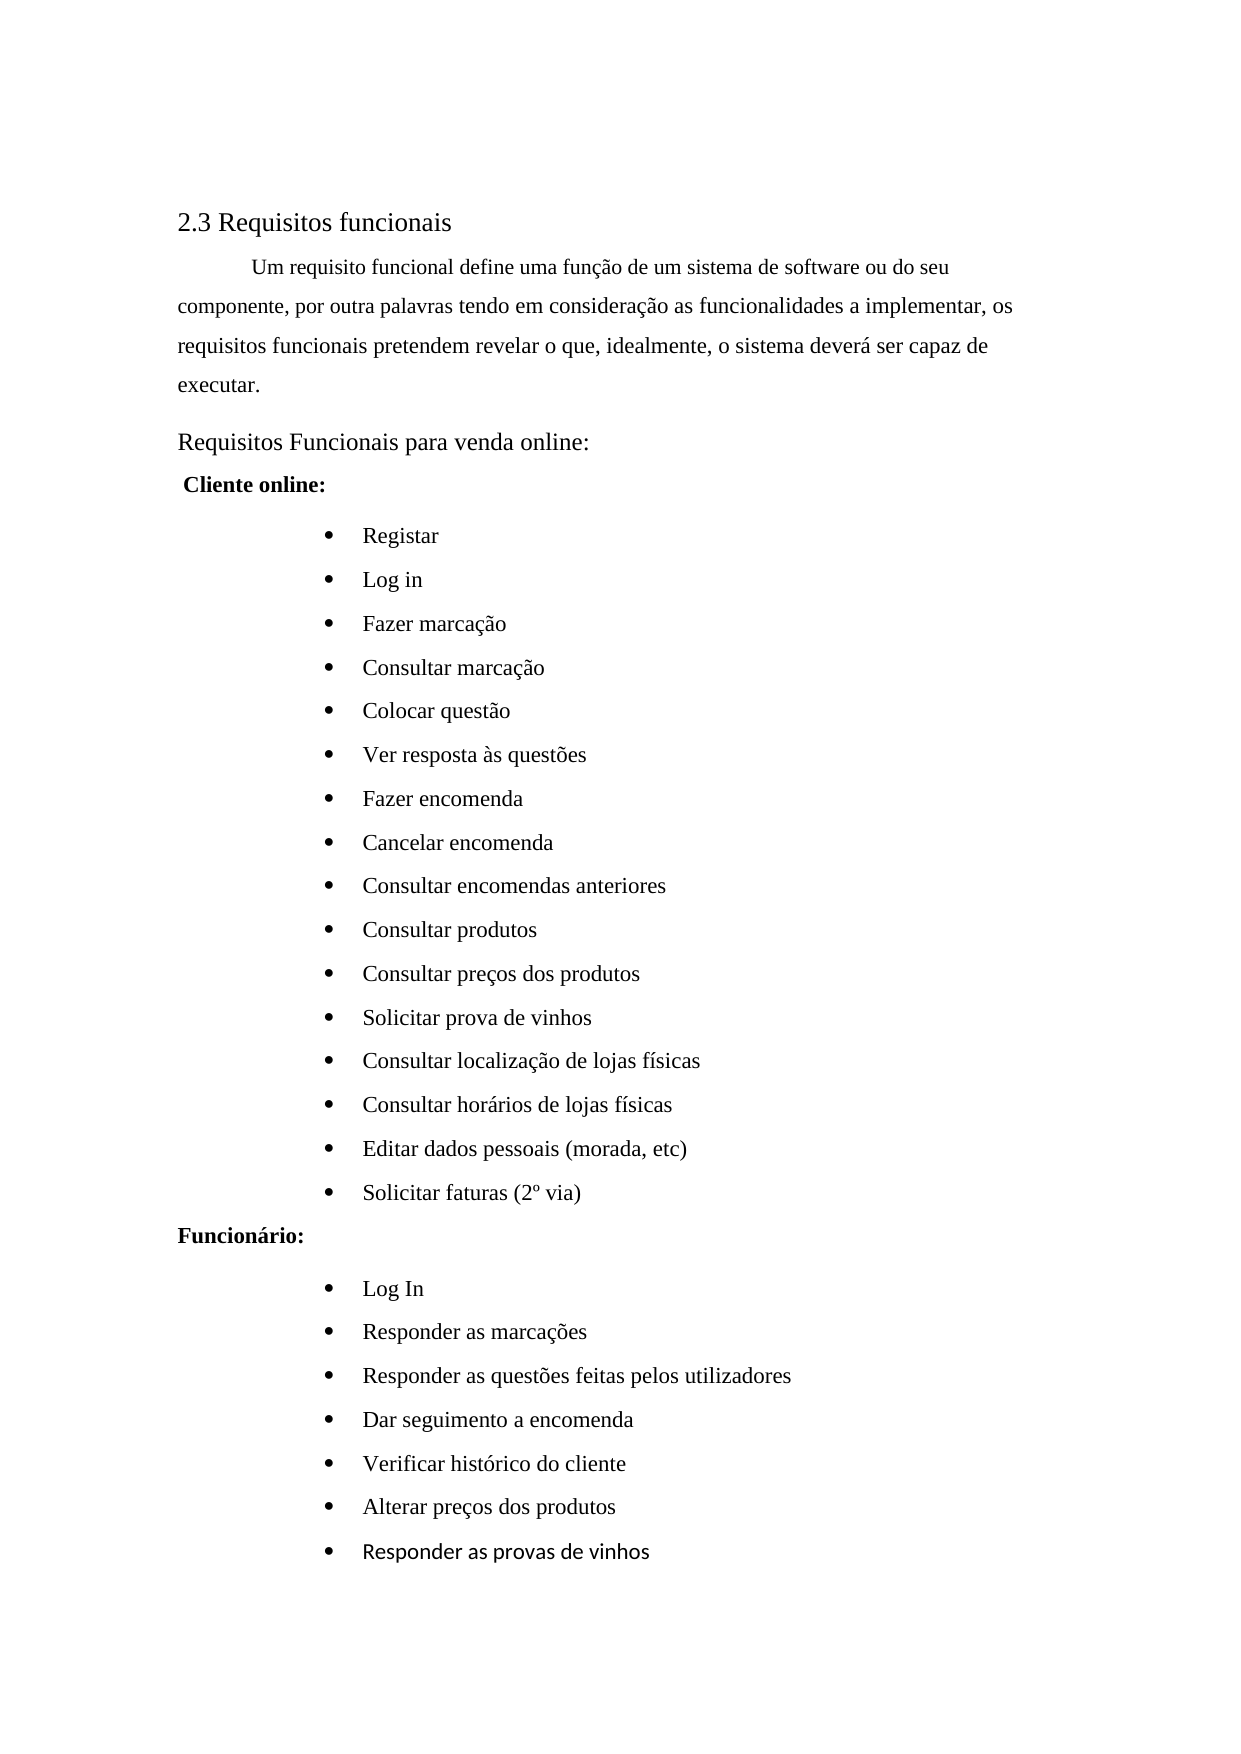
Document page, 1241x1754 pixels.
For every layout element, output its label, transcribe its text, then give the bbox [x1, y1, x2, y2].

list Dar seguimento a encomenda [325, 1406, 1063, 1432]
subtitle Requisitos Funcionais para venda online: [177, 427, 1063, 456]
list Consultar horários de lojas físicas [325, 1091, 1063, 1118]
subtitle 2.3 Requisitos funcionais [177, 206, 1063, 237]
list Alterar preços dos produtos [325, 1493, 1063, 1520]
list Log in [325, 566, 1063, 593]
text Funcionário: [177, 1223, 1063, 1249]
list Solicitar prova de vinhos [325, 1004, 1063, 1030]
text Cliente online: [177, 471, 1063, 497]
list Consultar localização de lojas físicas [325, 1048, 1063, 1074]
list Consultar encomendas anteriores [325, 873, 1063, 899]
list Responder as provas de vinhos [325, 1537, 1063, 1565]
list Fazer encomenda [325, 785, 1063, 811]
list Solicitar faturas (2º via) [325, 1179, 1063, 1205]
list Consultar preços dos produtos [325, 960, 1063, 986]
list Log In [325, 1274, 1063, 1301]
list Responder as questões feitas pelos utilizadores [325, 1362, 1063, 1388]
list Fazer marcação [325, 610, 1063, 636]
list Verificar histórico do cliente [325, 1449, 1063, 1476]
list Registar [325, 523, 1063, 549]
list Editar dados pessoais (morada, etc) [325, 1135, 1063, 1161]
list Responder as marcações [325, 1318, 1063, 1345]
list Colocar questão [325, 698, 1063, 724]
text Um requisito funcional define uma função de um sistema de software ou do seu componente, por outra palavras tendo em consideração as funcionalidades a implementar, os requisitos funcionais pretendem revelar o que, idealmente, o sistema deverá ser capaz de executar. [177, 253, 1063, 398]
list Consultar marcação [325, 654, 1063, 680]
list Consultar produtos [325, 916, 1063, 943]
list Ver resposta às questões [325, 741, 1063, 768]
list Cancelar encomenda [325, 829, 1063, 855]
